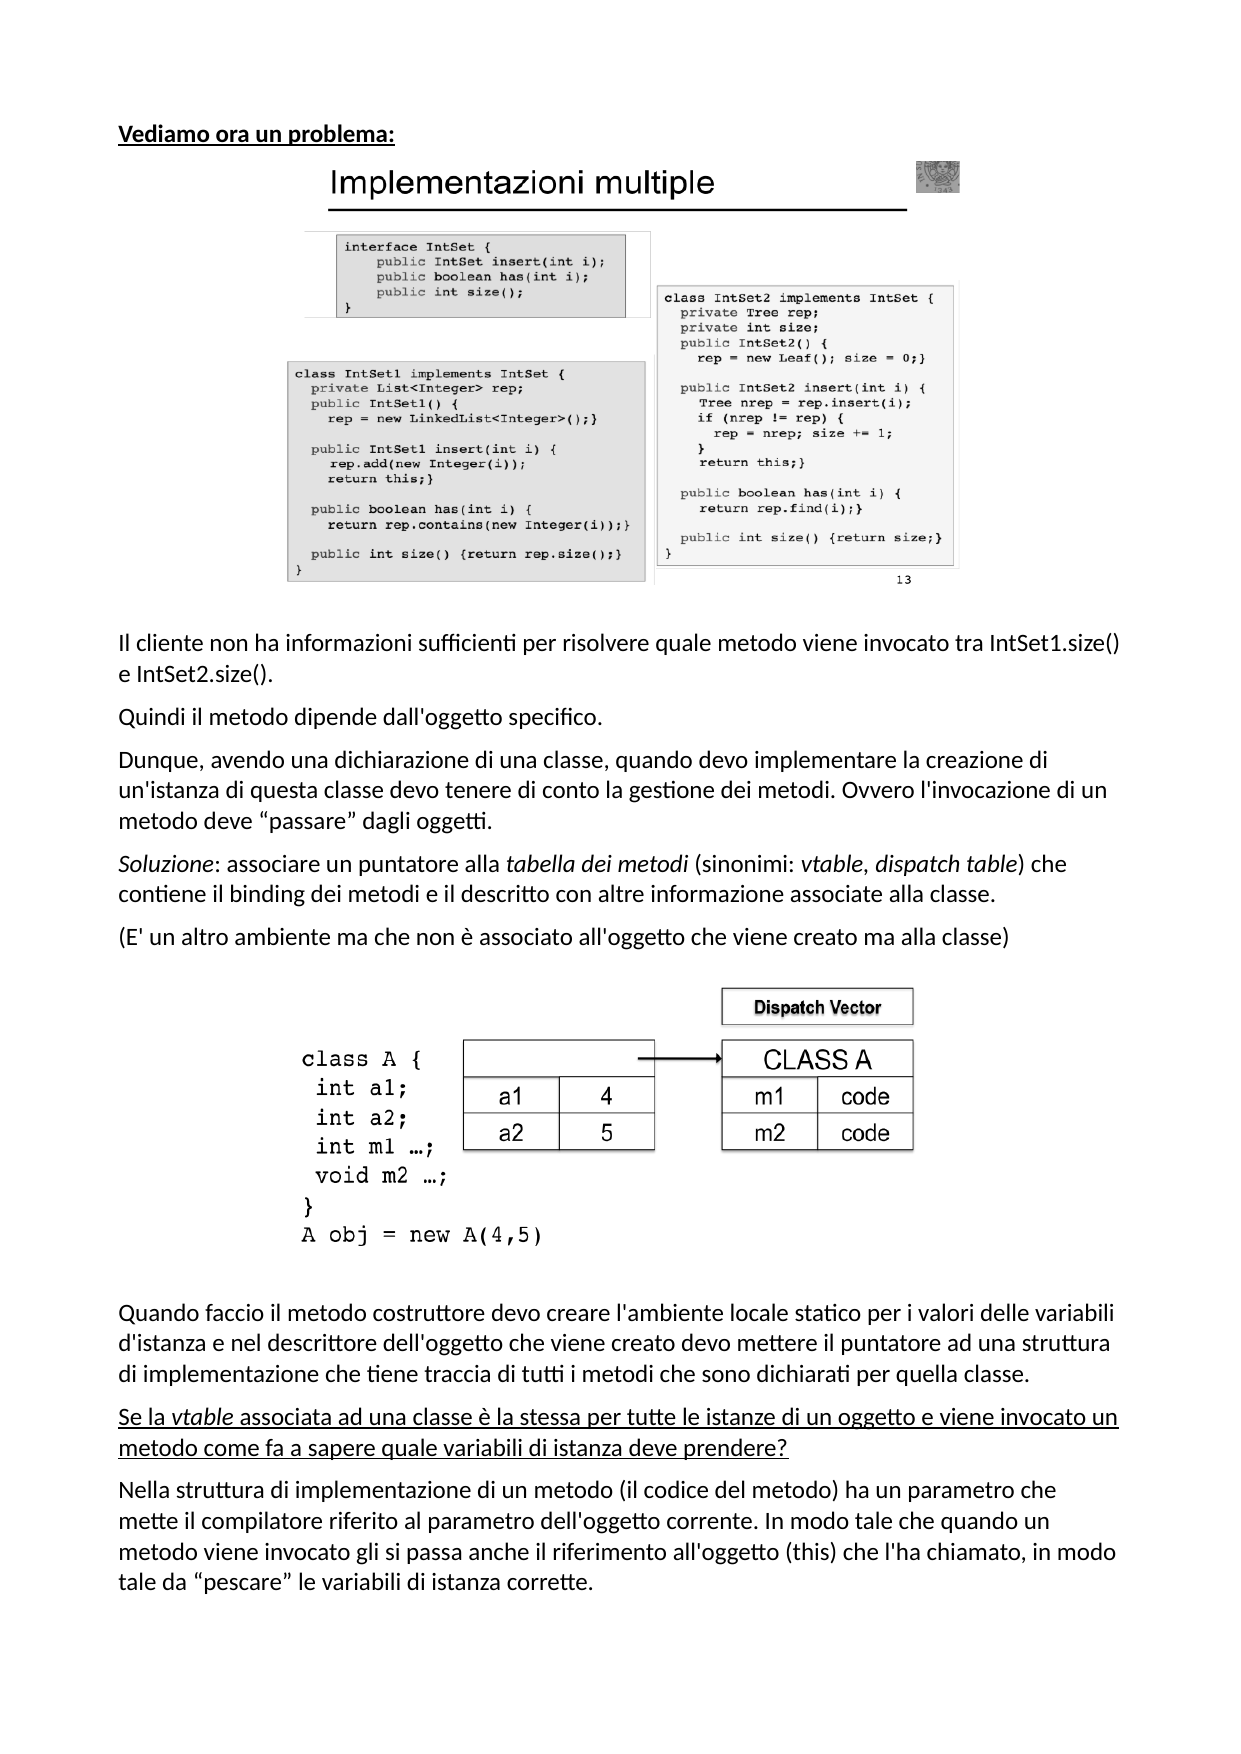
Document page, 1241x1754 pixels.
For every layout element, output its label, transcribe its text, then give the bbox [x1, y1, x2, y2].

picture [280, 161, 960, 585]
text Il cliente non ha informazioni sufficienti per risolvere quale metodo viene invocato tra IntSet1.size() e IntSet2.size(). [118, 627, 1122, 688]
text Se la vtable associata ad una classe è la stessa per tutte le istanze di un oggetto e viene invocato un metodo come fa a sapere quale variabili di istanza deve prendere? [118, 1401, 1122, 1462]
text Vediamo ora un problema: [118, 118, 1122, 149]
text Soluzione: associare un puntatore alla tabella dei metodi (sinonimi: vtable, dispatch table) che contiene il binding dei metodi e il descritto con altre informazione associate alla classe. [118, 848, 1122, 909]
text Nella struttura di implementazione di un metodo (il codice del metodo) ha un parametro che mette il compilatore riferito al parametro dell'oggetto corrente. In modo tale che quando un metodo viene invocato gli si passa anche il riferimento all'oggetto (this) che l'ha chiamato, in modo tale da “pescare” le variabili di istanza corrette. [118, 1475, 1122, 1597]
text (E' un altro ambiente ma che non è associato all'oggetto che viene creato ma alla classe) [118, 921, 1122, 952]
text Dunque, avendo una dichiarazione di una classe, quando devo implementare la creazione di un'istanza di questa classe devo tenere di conto la gestione dei metodi. Ovvero l'invocazione di un metodo deve “passare” dagli oggetti. [118, 744, 1122, 835]
text Quando faccio il metodo costruttore devo creare l'ambiente locale statico per i valori delle variabili d'istanza e nel descrittore dell'oggetto che viene creato devo mettere il puntatore ad una struttura di implementazione che tiene traccia di tutti i metodi che sono dichiarati per quella classe. [118, 1297, 1122, 1389]
text Quindi il metodo dipende dall'oggetto specifico. [118, 701, 1122, 731]
picture [269, 973, 922, 1254]
